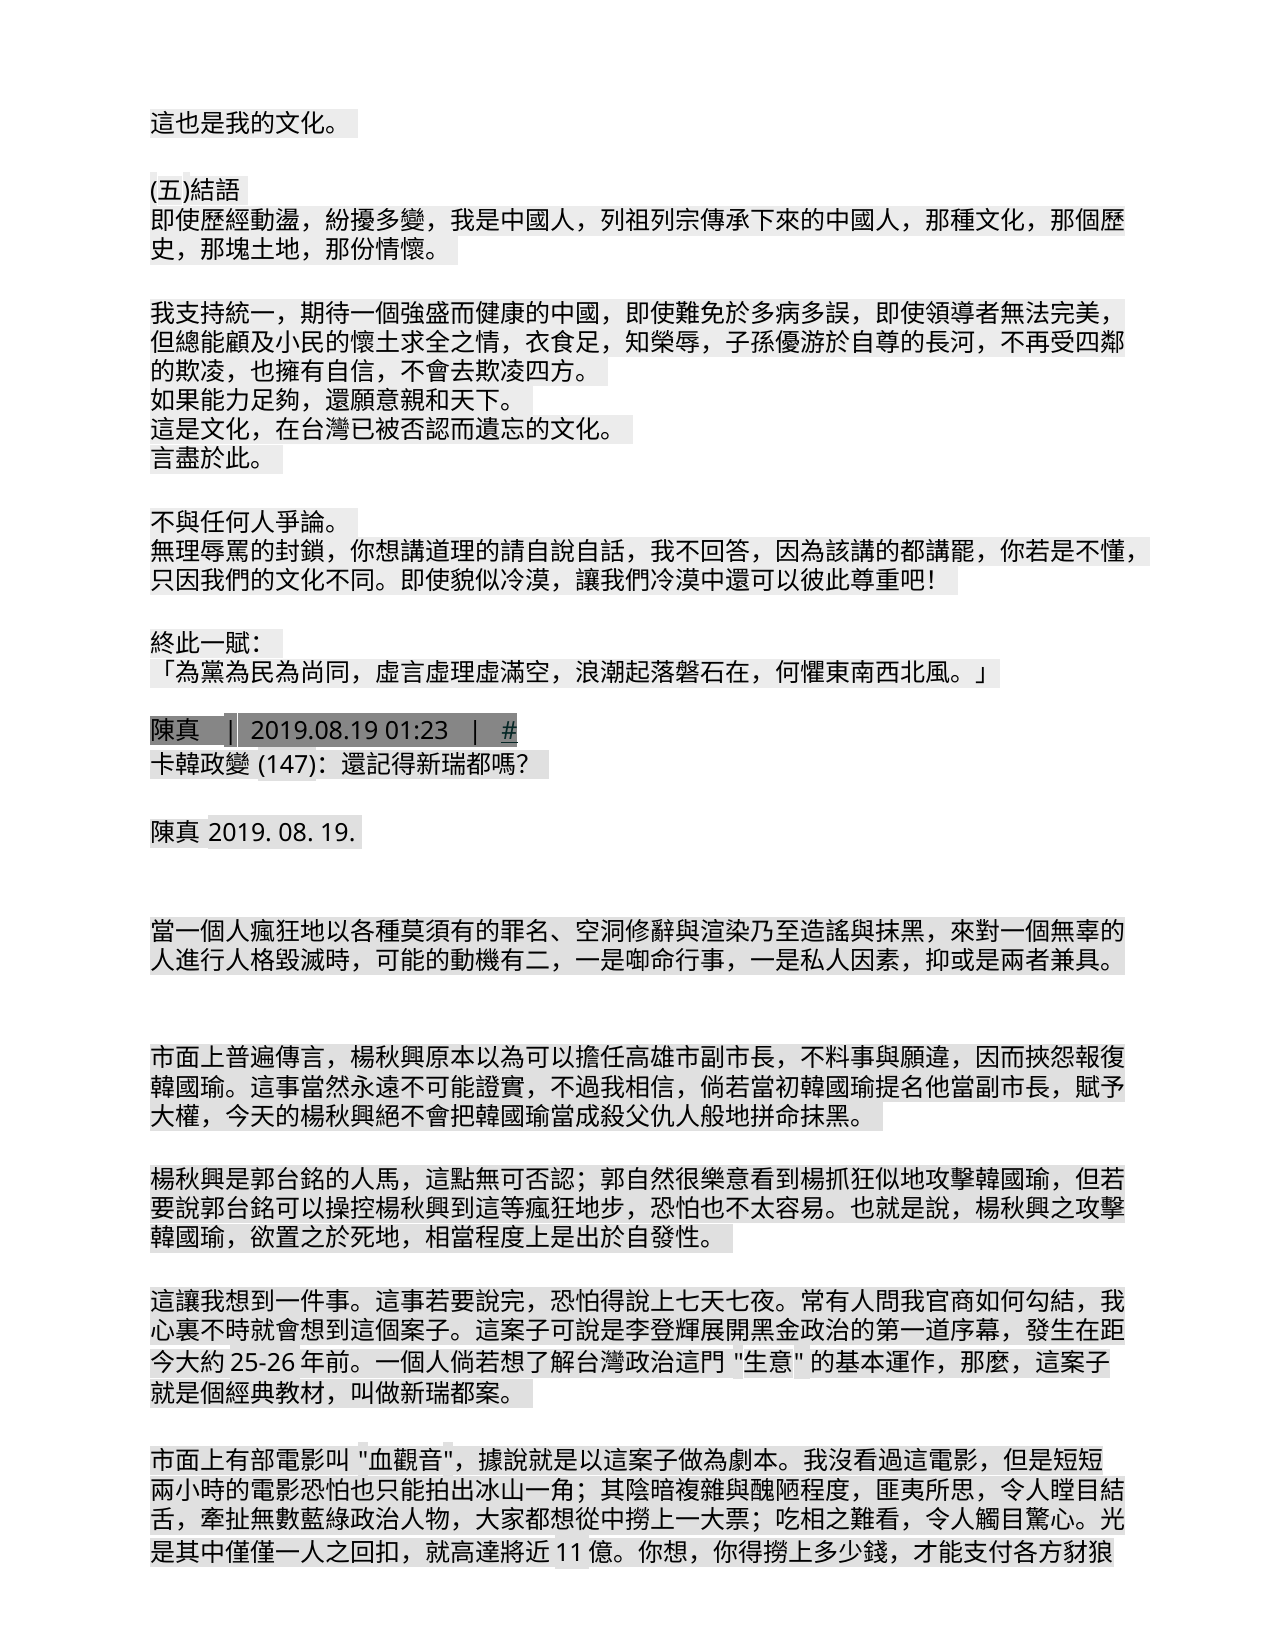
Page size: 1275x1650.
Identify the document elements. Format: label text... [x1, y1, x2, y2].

text 陳真 | 2019.08.19 01:23 | # [150, 713, 1125, 747]
text 如果我們不一樣，只因我們文化不同 (一)文化 先父母在戰亂中渡過艱困的一生，家國顛沛，流離千里。 戰亂是歷史中無可避免的循環，也許數十年，也許百多年，但是不論多久、多遠，故鄉的懷想在祖親子孫的傳承中殷殷轉述。 「祖宗從大槐樹底來的。」 「咱村子是在山溝裡，一大片都是棗樹。」 「那裏窮啊！」「那兒可美的！」 「落葉歸根！有天總要回去看看。」 公公出生於日據時代，求知若渴的少年時，想盡辦法到日本留學。 「在日本讀書時，每天都有人到教室問，有沒有人要去從軍？」 「您怎沒想過參軍啊？」 「我不是日本人！」 國民黨實施土地改革，數十甲良田只剩下三甲，從未耕種過的家族頓時陷入貧困，溫厚的公公以「不出仕」表達心情，從沒在口頭責罵過。 兩岸開放後，公公和族人組團，探望祖先所來的廣東泗縣，一團人平均年齡超過八十歲。 政治從來無法拘束祖先與故鄉。 在朝日、黃昏或星月之下，絮絮的語言描繪的是對過往先祖傳說的各種懷想，與回歸的盼望，是所以塑造成後代生命真實存在的本質之一。 我有祖先呢！他們從哪兒來，曾經如何，父母因此如何，我未來又如何，直到後代。或許我會在新的地方落戶，但我知道自己在這一條長河裡，並且可能創造新的支流。有一天，我會探本溯源，找尋那個開啟之處。 文化！ 即使沒有讀過歷史，飽浸於父母的愛，祖先就是一本歷史，這文化就紮根長葉，茂盛於當下。 讀過了歷史，文化更與列祖列宗支系旁系串聯起來，形成豐沛的長河脈絡，生命的渺小與偉大，因為祖親子孫的延續，奇蹟的並存在人格之中。 對陌生的大群興起同袍之感，對土地與發源處興起緬懷之情。惻隱與同情擴張到遙遠之處，對長河之中共同進行的人，倍感親切，不僅僅是同族，還有世界，心，就不自覺寬厚起來。 所以「慎終追遠，民德歸厚」。 這是文化。 慎終追遠的文化原來都是一樣的，不說中國或台灣，原住民同樣頌唱著歷史，不願遺忘祖靈。 若是無法體會我的情懷，只能說我們的文化不同。 或許你是日本人，或許你是荷蘭人，但終究你仍有自己的情懷，遺傳自列祖列宗。即使不同，我們仍彼此尊重。 (二)生存 「君子懷德，小人懷土。」 對常民來說，衣食溫飽的平安通常都是一種奢望。政治是不可能完美的，即使領導者智慧通天，也總是有想和他爭奪大位的人，以人民作為工具，引起各種紛爭與動亂。戰鬥是歷史的日常，人性慾望的日常，人民總在夾縫裡求全，求得短暫的平衡。 興替的權位，滿含著小民在土地上的血淚。 領導者的智慧，起於充分理解小民寄生於土地的辛勞艱困。小民殷殷於家庭生計，難有深廣的眼光觀看大局，整體的生存有賴君子的打理。這是文明形成後的自然發展，從人文定位開始，生計就是小民的權利，君子任重道遠的職責。 「倉廩實而知禮節，衣食足而後知榮辱。」 榮辱是小民飽暖之後的群體價值，這個價值還必須「上服度」、「下令如流水之原，令順民心。」。 領導者自身必須遵循法度，深體人民的需求。 「足食，足兵，民信之矣。」 「必不得已而去，於斯二者何先？」「去食。自古皆有死，民無信不立。」 人民可以暫時忍飢忍戰，「信」的是所愛的家人親族可以在未來安居樂業。人民是因為「家」，祖親子孫一脈相傳的家，才會愛「國」，而不是為黨為派的虛幻理想。 如果相信「國」之後，帶來的不是安居樂業，這個「信」當然迅速崩解，榮辱的能力迅速消失，回歸到本能。 領導者享有特權與高位，卻不肯或無能體察小民的本質，強行要求小民懷德知辱，「對內團結」「對外抵抗」，也就是無理或愚蠢。 所謂的「理想」「理念」，通常是衣食無憂的文人、掌握財富的商人、駕馭權謀的政客為自我慾望創造的概念，不是人民的日常。 人民求的就是足衣足食平安，所以才會給予領導者信任。沒有先足食足兵，這個「信」還沒有建立起來之前，無法「去食」。 這是生存。 (三)忠誠 幼年時先父同袍常常聚集在家中，年節必來合慶，我默默聽著他們閒聊裡的故事，很少提問，在那個年代，於大人談話中插嘴，是很不禮貌的事。 「想當年啊！經過X地的時候，XX你在門口看熱鬧，一把抓了就走。不是被抓到台灣來，留在那兒你早被鬥死了。」 「我是在田裡被帶來的，口袋裡還裝著一把花生。」 被我尊稱叔伯的這些長輩，泰半是抓伕來的小民，只有兩個人認得字，一個人寫得文。他們當時都只有十四、五六歲，槍桿子通常比身體高，不曾來得及和家人告別，到台灣之後，也大都沒有結婚，多病傷殘的軍旅之身，幾乎都沒能等到兩岸解凍，回不得家鄉，孤獨老死於萬里之外。 一個月不到萬把塊的退休俸，非自願的擄掠，換得一生的流離寂寞。 他們需要效忠誰？誰有權力要他們效忠？ 「爸，你們為甚麼要把這些叔叔們抓來當兵啊？他們父母很傷心啊！」 迴異於描述對日抗爭時的氣勢凜然，父親從來沒有回答過這個問題，表情是蒼涼嗎？那不是我生命中能有的經驗。 抵抗外族是為了保護自己的家人親友，抗日的殺戮理直氣壯。 而內戰是沒有正義的，分到哪一邊立腳是小卒的命運，勝負王寇也是小卒的命運。 「軍人唄！叫你去哪兒就去哪，死了算！」 內戰的小卒終止於無義的虛空。 漢賊翻轉著位置，得失都是上位者的得失，小卒只是個底層消耗的工具。 (四)我 文化與生存，我的家教，我生命中最基礎的自信與自尊。 歷史是循環的，大觀的，戰亂過後，和平本應該是眾人的企盼，至於誰成為領袖，除了誰能帶來和平，還要看那個「信」字，根源於足食足兵的信，根源於「上服度」、「下令如流水之原，令順民心。」 領導者需要帶來的是足食足兵的中國，和平的中國，統一的中國，文化的中國，「上服度」、「下令如流水之原，令順民心」的中國。 誰能做到？ 誰能做到，小民就能知榮辱，有選擇。 陸續失去的文化中，扭曲而嫁接的文化中，所謂的台灣價值只是浮在表象的一層空虛煙霧，隨著風強風弱而飄動聚散。 台灣只剩下光裸裸的土地，然後連生存的本能都如此迷茫，大眾似乎恐懼戰爭，卻不斷以盲目而粗魯的行為言語，期望引爆戰爭，完全不理解自己根本承受不起戰爭，也根本不應該再繼續戰爭。 曾經同祖同源的長河居民，在風向裡隔絕成峰成嶺，歷史未變，祖先未變，同胞卻不再是親切，而是仇恨與輕蔑。 一個政府可以不顧「信」，刻意引導同源人民的仇恨與輕蔑嗎？ 還不談對人民「足食足兵」的輕忽，花費鉅款買來不斷出包的二手武器，對自己的軍隊不斷削減，還嗾使人民看不起自己的軍人。 這是政府還是敵人？ 我不善長談政治，談來談去都只是情感，很沒邏輯，但這就是小民的日常，所有的道理，目的只為了溝通，而溝通的本質是甚麼？ 不就是想溝通各自內在的真實情感嗎？ 最近太多感慨，略為抒發，總有人來臉書檢視我的「台灣價值」「正義價值」，要求我表態挺某某，要求我表態支持正義自由民主，煩不勝煩。 政治與價值哪有辦法是非論斷？ 正義從來都各說其是！ 告訴大眾我「認同中國，支持統一」，通常就立刻被認定我是中共同路人，各種負評如潮湧來，不斷要求我「說出和你們一樣的話」，絲毫無法理解我想法背後的各種情境。 所有的政治都必然有黑暗面，中國也不例外，中國有其強項，也有其陰暗。從歷史來綜觀，所有的政黨都是過客，都會過去，但是我和先祖子孫不可能忘記根源，那是歷史的長河。 政治從來不可能完美，只能比較。 相對於台灣的政客，遺棄民生，拉大貧富差距，貪腐越演越烈，法治崩壞，卻一味只要求人民單方的「信從」。中國則是從貧困與鬥爭的衰頹中努力拉提，體認小民的足食足兵，懷土懷惠，努力減少貪腐，走向法治，充實人民的「信」。 雙方雖然各有缺失，各有自己的陰暗面與權謀，但一昇一降之間，看不見或故意忽視真實的台灣，只剩下逼迫我說謊的能力。 我不會因此而說謊的。 面對政客的無恥與黑暗，面對無知無覺的愚民，我違逆著風向說著內心的實話，只是因為我無法說謊。 我們唾棄著所謂的忠君，卻認為鐵粉是一種驕傲。 這種真實多麼虛假。 我所尊敬的幾位朋友們都很真誠，即使因為智慧而言詞婉約，卻都無法說謊。 我從不信任政客，從不認為中國統一之後就是小民的天堂，政治都必然有黑暗，政客必然都有自我的利益慾望。小民只能在其中努力的選擇，或甚至有機會能在法治下進行一些改變，懷土懷惠，寄望領導者得人，日子更好。 我是小民，但也因文史多了一點群性價值，政治多變，因為人的慾望多變，或許有一天謊言還是會掌控這個世界，我相信我尊敬的幾位朋友會因為真誠被逼迫而死，而我無法在暗夜中面對隱微的自責，父母已逝，兒女已成人，無牽無掛的我可以選擇一起去死。 這也是我的文化。 (五)結語 即使歷經動盪，紛擾多變，我是中國人，列祖列宗傳承下來的中國人，那種文化，那個歷史，那塊土地，那份情懷。 我支持統一，期待一個強盛而健康的中國，即使難免於多病多誤，即使領導者無法完美，但總能顧及小民的懷土求全之情，衣食足，知榮辱，子孫優游於自尊的長河，不再受四鄰的欺凌，也擁有自信，不會去欺凌四方。 如果能力足夠，還願意親和天下。 這是文化，在台灣已被否認而遺忘的文化。 言盡於此。 不與任何人爭論。 無理辱罵的封鎖，你想講道理的請自說自話，我不回答，因為該講的都講罷，你若是不懂，只因我們的文化不同。即使貌似冷漠，讓我們冷漠中還可以彼此尊重吧！ 終此一賦： 「為黨為民為尚同，虛言虛理虛滿空，浪潮起落磐石在，何懼東南西北風。」 [150, 75, 1125, 688]
text 卡韓政變 (147)：還記得新瑞都嗎？ 陳真 2019. 08. 19. 當一個人瘋狂地以各種莫須有的罪名、空洞修辭與渲染乃至造謠與抹黑，來對一個無辜的人進行人格毀滅時，可能的動機有二，一是啣命行事，一是私人因素，抑或是兩者兼具。 市面上普遍傳言，楊秋興原本以為可以擔任高雄市副市長，不料事與願違，因而挾怨報復韓國瑜。這事當然永遠不可能證實，不過我相信，倘若當初韓國瑜提名他當副市長，賦予大權，今天的楊秋興絕不會把韓國瑜當成殺父仇人般地拼命抹黑。 楊秋興是郭台銘的人馬，這點無可否認；郭自然很樂意看到楊抓狂似地攻擊韓國瑜，但若要說郭台銘可以操控楊秋興到這等瘋狂地步，恐怕也不太容易。也就是說，楊秋興之攻擊韓國瑜，欲置之於死地，相當程度上是出於自發性。 這讓我想到一件事。這事若要說完，恐怕得說上七天七夜。常有人問我官商如何勾結，我心裏不時就會想到這個案子。這案子可說是李登輝展開黑金政治的第一道序幕，發生在距今大約25-26年前。一個人倘若想了解台灣政治這門 "生意" 的基本運作，那麼，這案子就是個經典教材，叫做新瑞都案。 市面上有部電影叫 "血觀音"，據說就是以這案子做為劇本。我沒看過這電影，但是短短兩小時的電影恐怕也只能拍出冰山一角；其陰暗複雜與醜陋程度，匪夷所思，令人瞠目結舌，牽扯無數藍綠政治人物，大家都想從中撈上一大票；吃相之難看，令人觸目驚心。光是其中僅僅一人之回扣，就高達將近11億。你想，你得撈上多少錢，才能支付各方豺狼虎豹十幾億？台灣所謂民主就是這麼一回事，金山銀山任你吃到飽，難怪大家為了權力之爭奪可以如此不擇手段。 可是，你隨便去問個台灣人，絕大多數人肯定不知道什麼是新瑞都案。我之所以對之耳熟能詳是因為我過去的黨外政治參與大多在高雄縣，對高雄各派系特別是余家班所屬的黑派，更是瞭若指掌。其次，我直接、間接認識這個案子的一些當事人，包括余家班以及這案子的核心人物蘇惠珍。蘇惠珍的先生叫鄒武鑑，台獨聯盟中央委員，擔任過 FAPA (台灣人公共事務會) 的執行長，屬海外黑名單，闖關回台後曾坐過牢。 我始終難以理解一種矛盾，很困惑。1991年，在一次和林義雄的單獨會面中，我曾經拿這項困惑來請教林義雄。我的困惑是這樣：我相信一些人反國民黨之腐敗確實出於真心，但是，既然你真心反對腐敗，為何當自己有機會扯濫污、搞錢弄權時，卻照樣還是可以搞得比國民黨還誇張離譜？難道你不知道這是矛盾、錯亂的嗎？難道你有兩顆心？一顆純潔向善，一顆貪婪腐敗？ 林義雄並沒有直接回答我的困惑，反倒問我有何看法？我說，也許那是因為人們很容易把自己的惡行放在一種具有多元生命經驗的意義架構底下來理解，從而為自己找到很多自我豁免的理由。但是，當我們看待旁人的惡行時，既有的多元生命架構就被抽離了，被概念化了，變成一種純屬客觀的是非概念與罪行。雖是題外話，但這卻也是我對蘇惠珍的一個強烈感受。就我近距離的觀察與了解，她一方面對公眾事務滿懷熱情與理想，一方面卻又搞出這麼大的一個貪瀆案件，幾乎集合了一大半的藍綠政客一起撈油水。難道她不知道這是矛盾、錯亂的？難道她有兩顆心？一顆純潔向善，一顆貪婪腐敗？ 我沒法詳談這個案子，想了解的人，只能請你自行想辦法去探索。這案子很典型，充滿官商勾結的各種基本元素：掏空、賄賂、違法超貸、回扣、土地變更、關說、分贓、五鬼搬運、違法開發、威脅恐嚇等等等。這案子發生在距今至少四分之一個世紀前，但至今依舊餘波盪漾。 見多了這些狗皮倒灶之事，讓當時年少的我越發相信美好人性之罕見與可貴；絕大多數人事實上都過不了權位利祿這一關，更不用說億萬橫財與大權在握的巨大誘惑了。 話說義聯集團的林義守和楊秋興頗有私交，林義守的一大堆開發案全是在楊秋興擔任高雄縣長任內通過。可是，其中有個義大世界二期開發案，因涉及一些違規 (應該還不至於違法)，後來遭到陳菊的禁建 (感覺像是一種不成比例的政治報復)；纏訟八年，今年三月底法院判決林義守敗訴定讞，無法申請數百億之國賠。 至於新瑞都這塊龐大土地的所有權，去年 (2018年)八月卻轉移到林義守手上，以每坪僅三萬多元的超低價格取得。這塊蘊含龐大暴利的土地，陳菊於2016 年原本打算解編復歸農地，但遭到當時的業主板信銀行之再三陳情而擱置。林義守於去年高雄市長選舉前以超低價格取得這塊土地，原本以為，一旦他及楊秋興所大力支持的韓國瑜當選，俗新瑞都案的 "大湖工商綜合區開發計畫案" 將可順利大展鴻圖。 萬萬沒想到，韓國瑜當選之後不到兩個月，於今年一月卻依法把這塊工商用地全區全數回歸為農地，因為相關執照於2001年就已過期。雖然做得比陳菊還狠，但這事就法論法，理當沒有爭議，林義守卻氣得跳腳，想必楊秋興也一定很不爽。當然，我同樣無法證明楊秋興之瘋狂抹黑鬥臭韓國瑜與此有關。 很多人 (比方說年輕一代)，對政治很熱衷，卻又動輒蠢血沸騰，很容易被操弄、欺瞞，傻到爆。這些人往往有三項完全錯誤的觀念： 一是以為民進黨比國民黨清廉。 二是以為，倘若民進黨不清廉，那也是最近幾年 "才開始" 變壞。 三是以為民進黨和國民黨理念水火不容。 這三項認知當然都是錯的，而且錯得離譜。只要有錢可撈，藍綠兩黨基本上是有志一同，但是綠的撈得更猛、更不要臉，而且都已經撈了二、三十年，不是最近幾年才變壞。 大家不妨花點時間看看底下這篇其實寫得不痛不癢的文章，寫得很溫和含蓄 (也有提到新瑞都案)，但你要注意，這文章的日期距今20年，也就是1999年。大家想像一下，當民進黨都還在野、根本沒什麼權力時，就已經貪婪成那樣子。過去這 20年來，綠色勢力在美國協助下，成為政治主流，大權在握，呼風喚雨，那種貪婪程度，根本不是舊國民黨所能比擬。 一般人所理解的台灣政治，離事實真相非常非常非常遙遠，報紙或電視每天就是鬼扯蛋。最近瘋狂炒作什麼麻將案，指控韓國瑜在今年春節大過年期間，與妻子、小孩在國外旅遊時，全家人打麻將取樂，小兒子也順便學，卻遭到疑似情治單位偷拍，於是炒作成什麼 "麻將風暴"。 各位懂我的意思吧？我們的媒體每天就是這樣鬼扯蛋，把人民幫白癡，每天炒作一些毫無意義的事，拼命抹黑乾乾淨淨的人，至於政治常態之極端齷齪、貪婪之可怕與離譜，卻幾乎完全被消音。 兩年前，為了讓戴振耀臨終前能夠和楊秋興修好，我硬著頭皮 "重返江湖"，出面促成了兩人在病床邊的大和解，同時也聽到楊秋興提起藍綠兩黨如何貪污搞錢的一些事，甚至連持槍恐嚇毫無法治之事亦所在多有。楊秋興不是三歲小孩，也不是政治菜鳥，他不可能不知道台灣政治之骯髒齷齪與貪婪。如果他有韓國瑜的什麼黑資料，拜託趕緊公佈，讓他一槍斃命。 反之，如果楊秋興所能指控韓國瑜的 "罪行"，居然僅僅只是什麼 "曾經有兩三次喝醉酒"，或甚至把立法院誤以為夜店而烏龍爆料，那麼，縱橫於政治大染缸二十多年的楊秋興，其實就是在睜眼說瞎話，故意要鬥臭、醜化韓國瑜；如果連韓去大陸念書都能說成什麼通匪或忠貞問題，那麼，楊所大力支持的郭台銘豈不是通匪通得更厲害更窩囊更卑鄙千百倍以上。 政治是眾人之事，選舉則是各有所好，但是非標準卻理當一致，而不是四面八方藍綠白有志一同全部對準韓國瑜，每天無日無之的抹黑，連當眾挖鼻孔都能說成罪大惡極；另一方面卻又對於真正違法亂紀、行不由徑的貪婪人渣們百般美化歌頌。幾十年來，我們始終活在這樣一種充滿詐欺、顛倒是非黑白的政治與媒體環境中。 ================= 承受苦難易 抗拒誘惑難 今周刊 江麗慧 1999. 11. 25. 前一陣子的台肥炒股案，扯出民進黨人經營的新瑞都和國民黨黨營事業大掌櫃泰英間有不可告人的「親密關係」。這些人以搞政治的手法操控商業行為，把過去民進黨「反商」的形象瞬間扭轉成「擁商」，而且陣容之堅強、交易之複雜，讓外界質疑民進黨愈來愈有財團化的傾向了。不過，這是民進黨邁向執政的嚴厲考驗。套用一句民進黨前主席施明德的名言：「承受苦難容易，抗拒誘惑很難。」許多民進黨人正陷入天人交戰的情境。 剛過完十三歲生日的民進黨，已是台灣十三個縣市的執政黨了，執政人口占全國總人口數的六六．二一％，執政面積則為四七．五五％。和國民黨長期「一黨獨大」相較，民進黨不算太壯大，但它對政商關係的經營，卻深具潛力，非僅看準高科技明星產業猛投資，也不放棄與傳統產業企業主策略聯盟，許多「科技新貴」正順勢而生。 黃信介與余陳月瑛是「土地公」與「土地婆」 以前民進黨的街頭革命精神，讓它成為企業界眼中社會不安定的因素，所以民進黨只能和企業主以理念神交，卻無法合作深交。在那個靠罵國民黨就能當選的年代，民進黨人批判、臧否對手的能力，通常就是他們政治獻金的「身價」，造就了不少全國性政治明星。像陳水扁和長榮集團張榮發，謝長廷和日成營造王世堅等之間關係都非同小可。 在民進黨內真正自己經營事業的人，都是祖上有德留下家業，像陽信商銀董事長陳勝宏、環球證券董事長林文郎等，他們是黨內少見具有市場色彩的生意人；或是先人眼光獨到，讓子孫成為「大地主」的，像余陳月瑛和黃信介是黨內南北兩大地王，因為他們常常接濟同志，而成為民進黨的「土地婆」和「土地公」；也有憑著自己的一技之長，而有專業收入，過著不錯生活的，像陳繼盛、江鵬堅等多位律師出身者。其餘多數為小康之家，生活不會太富裕，但至少餓不死人。 後來，民進黨在立法院席次成長快速，對許多政府政策也具有實質影響力，而且經濟自由化之後，許多賺錢機會都與立法院脫離不了關係，使立委身價水長船高，民進黨當然也不自外於這個大環境；加上民進黨在地方執政累積的資源，以及為順利執政而必須「政通人和」的壓力，各路人馬紛紛找上門來，使若干卸任縣市長特別容易沾腥附騷。不過，這現象也意味著民進黨人有更多機會「廣開錢路」，為自己的政治前途多作盤算。 究竟民進黨人如何從一窮二白的困境中，為自己創造「無限錢途」？甚至在去年金融風暴發生後，成為眾多地雷公司負責人爭相請見求援的對象？從民進黨政治人物中有愈來愈多的「董事長」、「總經理」看來，這不該是個虛擬問題。 林忠正投對明主邱復生 如果分類說明，可將民進黨政治人物賺錢方式概分成七種類型。第一種是「投效孟嘗君」型，以林忠正最富代表性。林忠正的財經學術背景，以及曾任黨主席 (施明德) 特別助理的身分，為著要幫民進黨募款，以及為施明德爭取政治獻金，而有較多機會與企業界接觸。 很多企業主眼見民進黨在台灣政壇勢力日漸茁壯，試著要與民進黨結交朋友之時，個性隨和、沒有架子、對財經議題又「一點就通」的林忠正，就是他們的最佳窗口。施明德幾次參選，林忠正協助功不可沒。而民進黨開始與企業主交往，林忠正為政、商兩界所做的語言、理念「翻譯」是重要觸媒。 由於林忠正遊走政商兩界人脈豐沛，深受施明德好友邱復生的賞識，而投效年代集團，先任副董事長，為年代規畫上櫃作業之後，又升任董事長，還常常為年代轉投資事業做顧問，成為邱復生進出商場的重要策士。林忠正為邱復生開疆闢土，也得到邱合理的禮遇和回饋。而且林忠正和民進黨的深厚淵源，相當程度也是邱復生精心選買的「政治保險」。 園區醫生柯建銘搖身變科技立委 第二類是「時勢造英雄」型。以柯建銘為最佳典範。柯建銘從第二屆開始擔任立法委員，適逢台灣高科技產業快速起飛，而且新竹科學園區又是他的選區，所以柯建銘以新竹中學、中山醫學院牙醫系、淡江管科所畢業的優異學歷，受到園區知識分子的歡迎。 而且柯建銘是最早經營園區的立委，又以經濟、預算和科技委員會為耕耘重點，目前是行政院ＮＩＩ民間諮詢委員會法規小組召集人，更是立院跨黨派次級團體「財經立法促進社」的副會長，因為天時、地利、人和全站他這邊，所以他是全台最資深、也是最有資源的「科技立委」。 由於柯建銘服務周到，不太會拒絕別人，牌桌上朋友也不少，所以除了經營地方之外，他服務種類眾多，常常必須「通勤應酬」，行程滿得擠不出時間休息。所以柯建銘為應付大量的服務業務，聘用陣容可觀的助理群，不但編制內助理月薪高人一等 (民進黨立委助理最高薪六萬元) ，而且還有很多兼差顧問，為選民打點各種疑難雜症，包括幫財務發生危機的企業主尋找資金。 因為柯建銘有為高科技業服務的經驗，對人又是來者不拒，所以他在全民電通投資公司成立時擔任總經理，前些時日又升任副董事長，為全民電通帶進成佳國際、資訊傳真和數位聯合等長期投資標的。柯建銘還代表全民電通擔任民視監察人。最近，他又不好意思拒絕年代集團的推派，出任年華投顧董事長一職。 繼柯建銘之後，民進黨內有心耕耘高科技人脈的，還有鄭寶清和王幸男兩人。龍潭渴望軟體園區是桃園地區立委鄭寶清的選區；而王幸男也頗用心經營南科，透過台南縣長陳唐山執政的資源，和他與奇美董事長許文龍之間多年的釣友情誼，王幸男很有優勢為角逐下屆縣長打根基。 吳子嘉可以執行十五個立委意志 第三種是長袖善舞的「縱橫家」類型，靠著便給的口才和豐富的人脈，仲介成功很多難以想像的組合，吳子嘉就是這種天生靠嘴巴吃飯的人。吳子嘉以承攬電機工程起家，和國民黨、太子幫和江湖人頗有往來，但跟各路人馬都能和平共處，所以遊走政商兩界很吃得開。 他先委身施明德陣營，扮演客卿角色獻策；再當許信良的金主，為許募款分憂解勞；現在他是張俊宏的軍師，帶領老牌政治人學習現代商業行為，更是張俊宏涉足媒體經營的「影武者」，以及立法院新世紀國會辦公室「特別顧問」，可執行十五位立委的集體意志。 由於吳子嘉生意人的背景關係複雜，曾經負責全民電通的投資決策，又擔任環球電視董事長，所以很多需錢孔急的企業主紛紛找上門來，像台中商銀和精英都找過吳子嘉長談。而且吳子嘉和劉泰英也是頗有交情的生意朋友，彼此「酒味相投」，為民進黨和國民黨合作事業搭起一座橋。 第四類是「聚沙成塔」型，以設立基金會的方式累積個人競選資源，像民進黨很多政治人物都這樣做，一則可以用「公益」包裝政治獻金，二則獻金不直接進入政治人物名下，可以避免企業主的困擾，並增加政治人物資源調度的靈活性。像陳水扁有福爾摩沙基金會、謝長廷有新文化基金會、張俊宏有城鄉改造基金會、王拓有春風基金會、沈富雄有首都基金會、施明德有新台灣基金會、林豐喜有稻草人基金會……。因此有人戲稱，民進黨政治人物都是「吃雞精長大的」。 林文郎，陳勝宏充滿濃厚市場味 第五類是「市場主力」型，以林文郎、陳勝宏為標準類型。林、陳兩人有金融、證券實務經驗，又與市場主力多所交往，消息靈通自不在話下，但也因此有很機會與問題公司、爭議人士的名字掛在一起。只要市場傳聞有民進黨人士涉嫌介入炒股，林、陳兩人總被優先點名，像台鳳事件讓人想起林文郎；台肥事件指向陳勝宏。不過林文郎曾應股市名嘴山水老師之邀，以萬眾投資法人代表身分，擔任過中櫃董事一個月時間，難怪有關他的市場傳言總有一大堆。除了陳勝宏與林文郎外，新竹縣選出的立委張學舜勤於遊走證券公司，經常有問題就一通電話打到證期會主委林宗勇那裡。 第六類是「吸金創業」型，尤以蔡同榮、張俊宏為最。蔡同榮在海外有很多為台獨運動募款的經驗，他回台推動公投鍥而不捨，並以「民間」為號召，用小額募款方式集資創辦民視，將自己從被採訪的新聞人物，變成指揮調度記者採訪的媒體老闆。 而張俊宏當初也以「全民」為名，為籌辦電視而廣納各界資金，結果民間、全不和，全民轉而將大部分募得資金，搶搭投資高科技順風車，造就了今天的全民電通。不過，對張俊宏而言，投資全民電通的獲利遠大過投資媒體，目前身為環球名譽董事長的他，總是被支持群眾打電話痛罵，說民進黨投資的電視怎可讓新黨的李敖暢所欲言？ 嚴格說來，民進黨人並不怎麼富有，少有銜金湯匙出世的人，而且多數人還略帶那麼一點酸味。雖然說金錢不是萬能，但沒有錢萬萬不能，在選舉必須花錢的提下，有心朝政壇發展的人，無不想盡辦法解決財源問題。而與其看人臉色、向人開口伸手，不如靠自己賺錢來得有尊嚴。所以有愈來愈多民進黨政治人物傾向跨足商界，讓自己成為半個生意人。 就瑞都案讓民進黨政商關係曝光 以這次台肥案為例，「新瑞都集團」儼然是民進黨財團化的「罪證」，傳言被扯、涉入的就有卸任縣長、縣議員和現任立委，關係人牽牽扯扯就像一串肉粽。 高雄余家在地方上長期經營，余陳月瑛母子四人中就出過兩位縣長、三位立委和兩位省議員，而縣長對都市重劃有決策權，立委和省議員也有政策質詢權和預算審查權，這種從上游到下游、從地方到中央的「分工」，讓余家成為有心人爭取投資的顯著標的。 偏偏余陳月瑛又是一個不太會拒絕別人的好人，縣議員出身的蘇惠珍曾是她的基層樁腳，蘇的愛人同志鄒武鑑早年又是ＦＡＰＡ執行長，因著余家和黨外的深厚淵源，余陳對蘇惠珍不可能說「不」，只是余陳在民進黨內輩分頗高，蘇惠珍拱出余陳當頭真是無往不利。 當時余陳是全民電通的董事長，又是民視總裁，看在余陳是新瑞都籌備處主任的分上，而且鄒武鑑和時任全民電通副董事長的張俊宏又是南投同鄉，所以蘇惠珍得以在全民電通董事會中「專案報告」新瑞都開發案。雖然余陳在表決時技術性離席，迴避利益衝突問題，但全民電通還是很捧場地以面額認購了三億二千五百萬元，使新瑞都成為全民電通專業經理人眼中「很痛的投資」。 這個個案讓高雄余家班、民進黨色彩濃厚的全民電通、國民黨財務總管劉泰英父子，和知名企業界人士的合作關係曝光，讓外界看得連呼嘖嘖。不過，如果仔觀察比較，可以發現國民黨黨營事業建基在過去許多政治特權之上，才能有今天這樣的規模。而民進黨人開創事業，則是憑藉關係和手腕，抓準時點，打蛇隨棍上。單單這一點，民進黨政治人物發財潛力無窮。 [150, 747, 1125, 1569]
